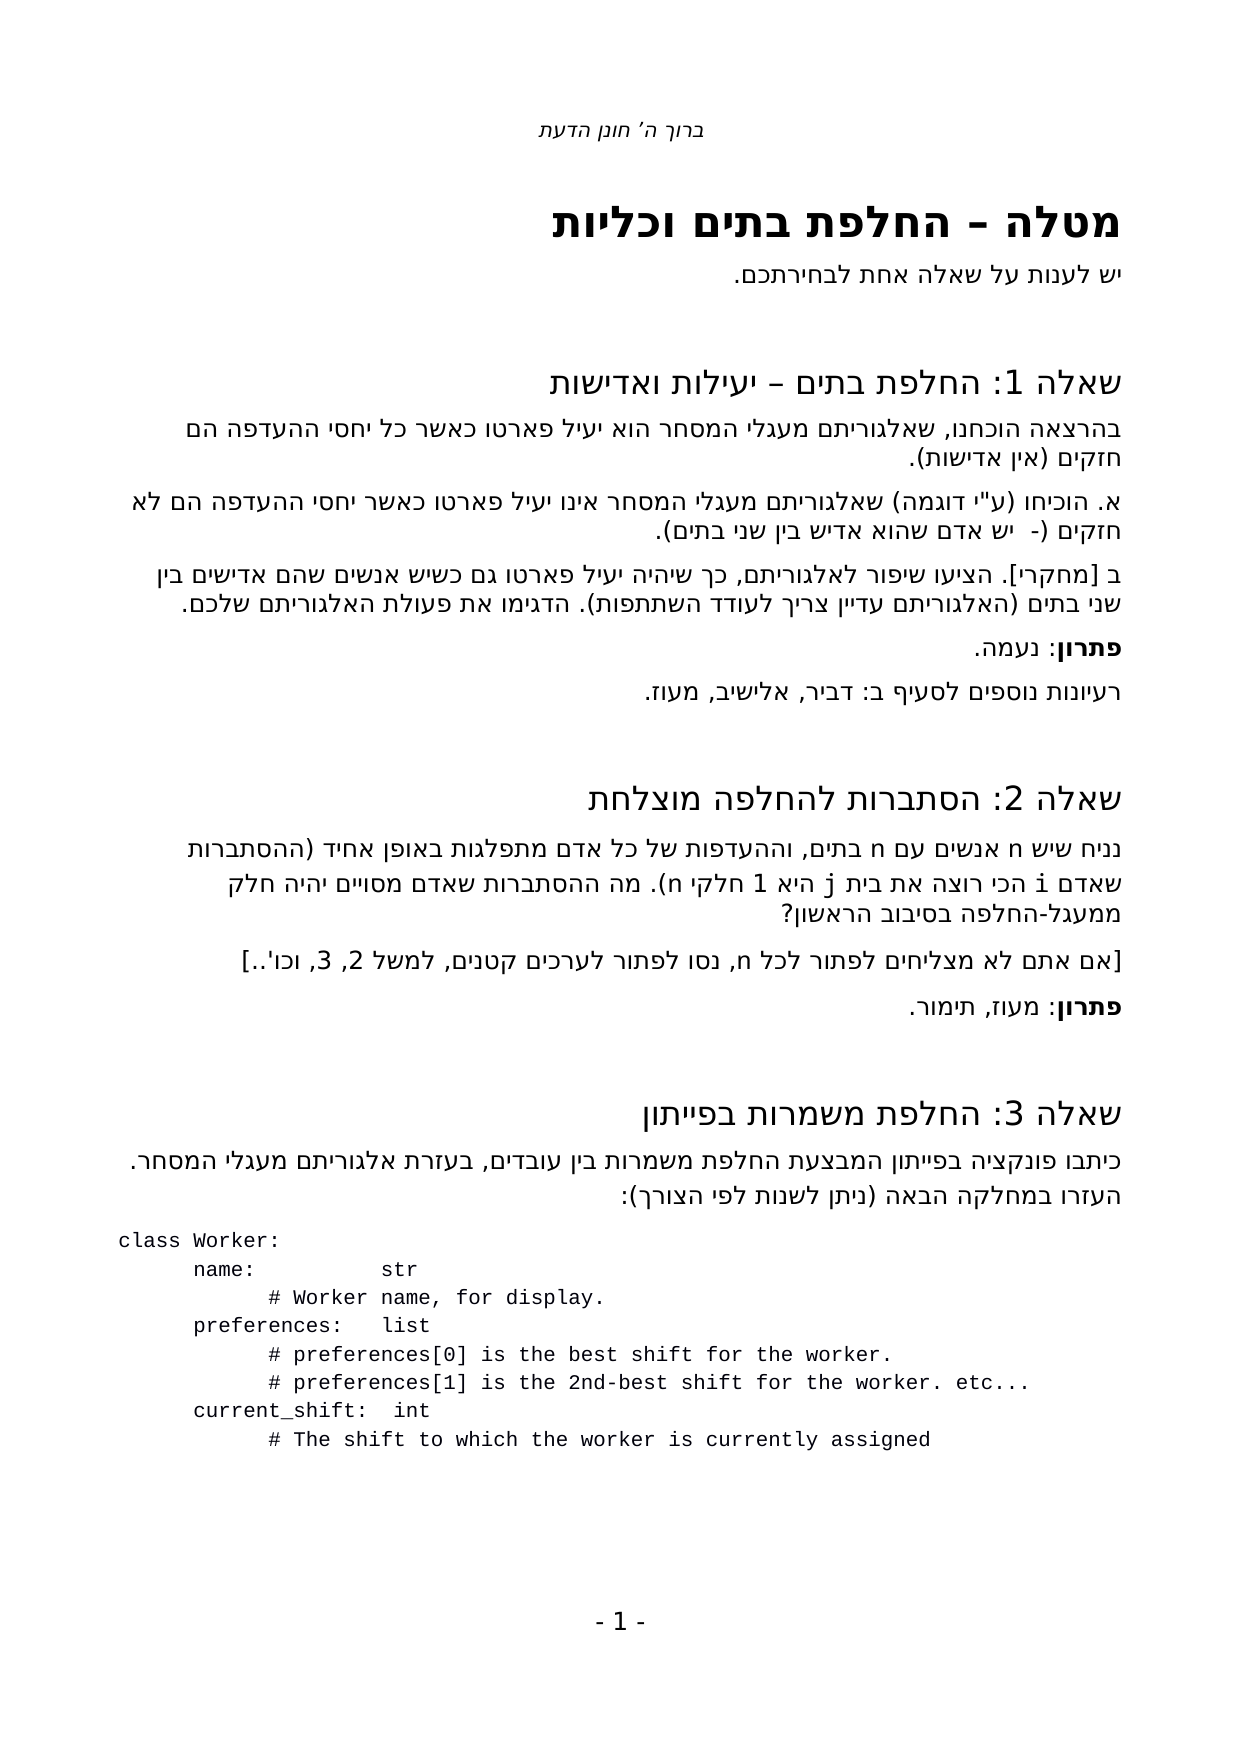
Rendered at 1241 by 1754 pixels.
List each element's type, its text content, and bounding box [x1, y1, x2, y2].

text # The shift to which the worker is currently assigned [118, 1429, 1122, 1452]
text יש לענות על שאלה אחת לבחירתכם. [118, 260, 1122, 289]
subtitle שאלה 3: החלפת משמרות בפייתון [118, 1094, 1122, 1133]
text current_shift: int [118, 1400, 1122, 1424]
text [אם אתם לא מצליחים לפתור לכל n, נסו לפתור לערכים קטנים, למשל 2, 3, וכו'..] [118, 943, 1122, 977]
text # Worker name, for display. [118, 1287, 1122, 1311]
text name: str [118, 1259, 1122, 1282]
text פתרון: נעמה. [118, 633, 1122, 662]
text ב [מחקרי]. הציעו שיפור לאלגוריתם, כך שיהיה יעיל פארטו גם כשיש אנשים שהם אדישים בין שני בתים (האלגוריתם עדיין צריך לעודד השתתפות). הדגימו את פעולת האלגוריתם שלכם. [118, 560, 1122, 619]
text פתרון: מעוז, תימור. [118, 992, 1122, 1021]
text כיתבו פונקציה בפייתון המבצעת החלפת משמרות בין עובדים, בעזרת אלגוריתם מעגלי המסחר. העזרו במחלקה הבאה (ניתן לשנות לפי הצורך): [118, 1146, 1122, 1210]
subtitle מטלה – החלפת בתים וכליות [118, 197, 1122, 248]
text class Worker: [118, 1230, 1122, 1254]
text בהרצאה הוכחנו, שאלגוריתם מעגלי המסחר הוא יעיל פארטו כאשר כל יחסי ההעדפה הם חזקים (אין אדישות). [118, 414, 1122, 473]
text # preferences[0] is the best shift for the worker. [118, 1344, 1122, 1367]
text preferences: list [118, 1315, 1122, 1339]
text רעיונות נוספים לסעיף ב: דביר, אלישיב, מעוז. [118, 677, 1122, 706]
text נניח שיש n אנשים עם n בתים, וההעדפות של כל אדם מתפלגות באופן אחיד (ההסתברות שאדם i הכי רוצה את בית j היא 1 חלקי n). מה ההסתברות שאדם מסויים יהיה חלק ממעגל-החלפה בסיבוב הראשון? [118, 831, 1122, 928]
text # preferences[1] is the 2nd-best shift for the worker. etc... [118, 1372, 1122, 1396]
subtitle שאלה 2: הסתברות להחלפה מוצלחת [118, 780, 1122, 819]
subtitle שאלה 1: החלפת בתים – יעילות ואדישות [118, 363, 1122, 402]
text א. הוכיחו (ע"י דוגמה) שאלגוריתם מעגלי המסחר אינו יעיל פארטו כאשר יחסי ההעדפה הם לא חזקים (- יש אדם שהוא אדיש בין שני בתים). [118, 487, 1122, 546]
